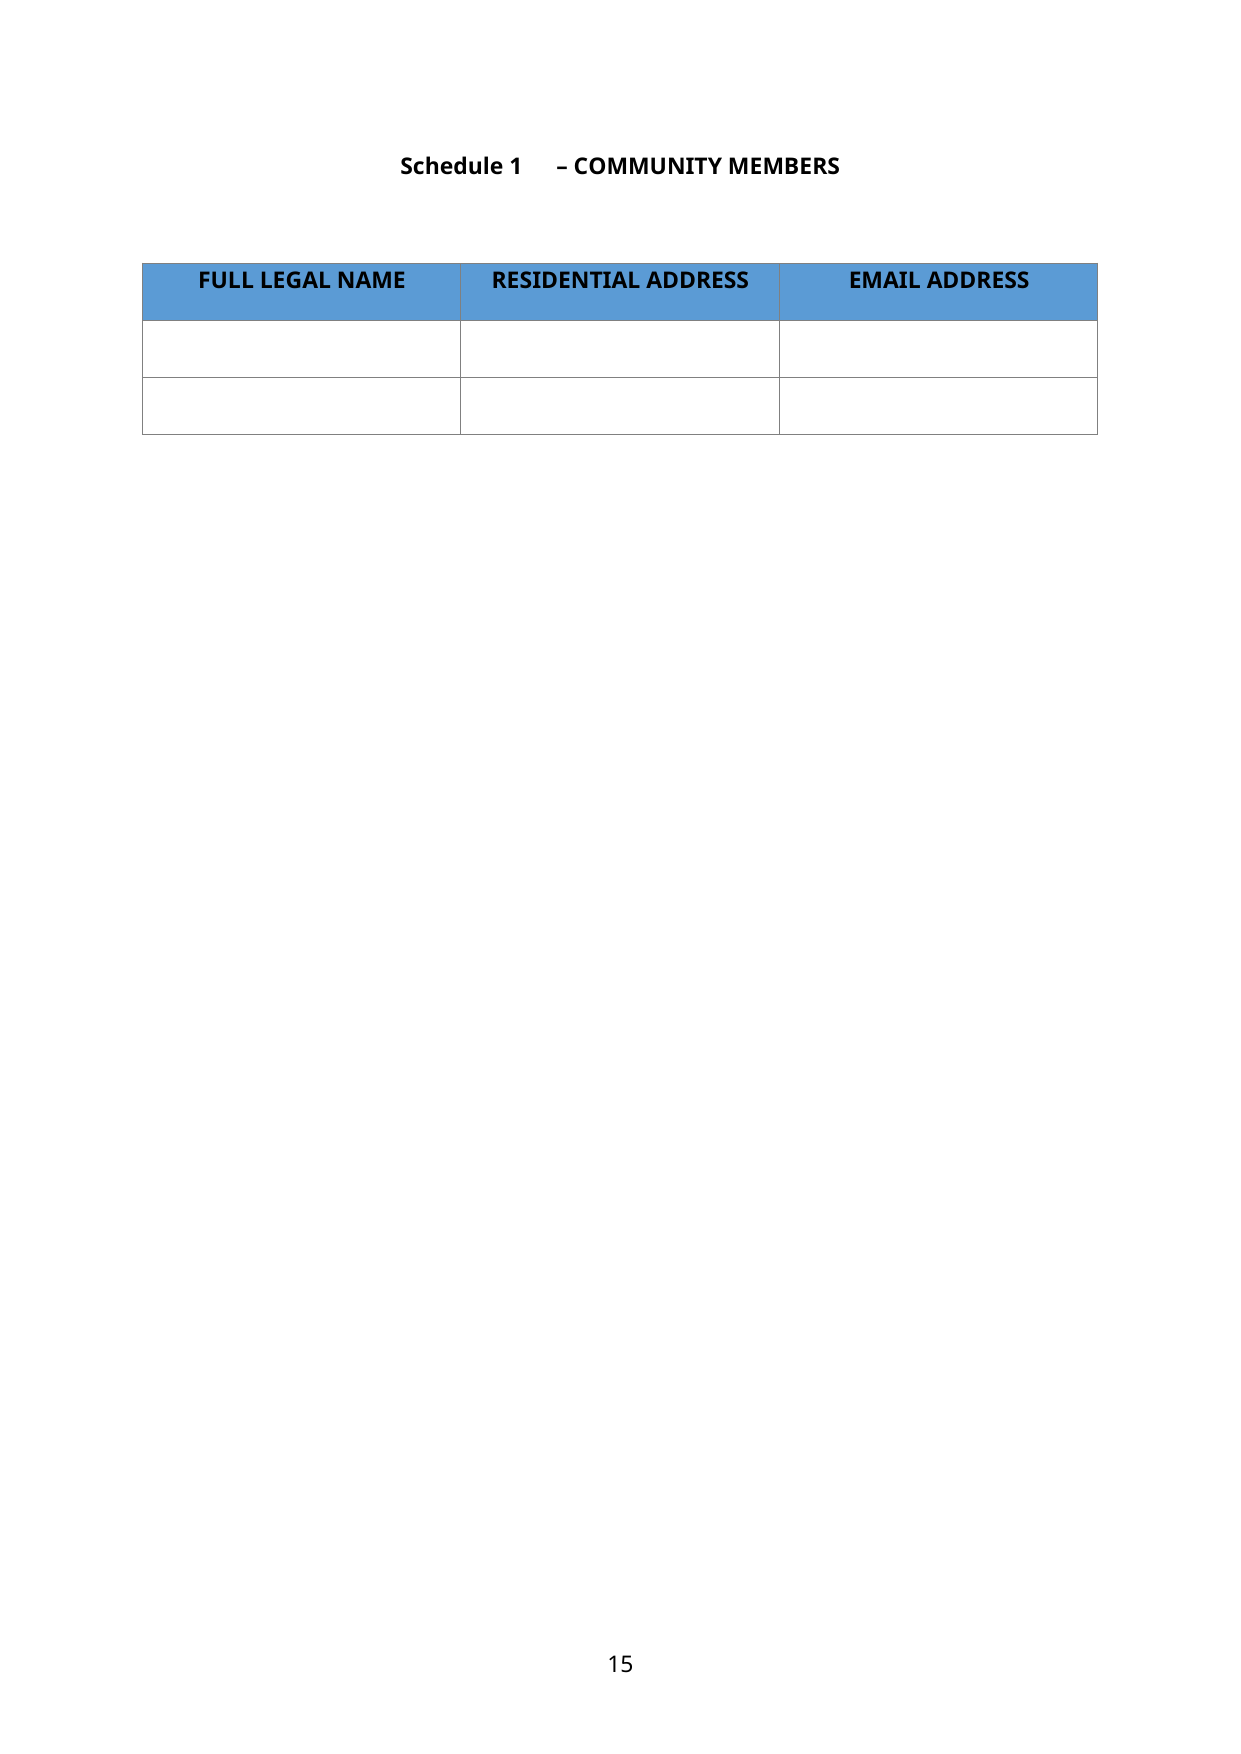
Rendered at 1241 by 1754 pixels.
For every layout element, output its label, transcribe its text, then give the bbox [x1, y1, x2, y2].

table_cell [143, 378, 460, 434]
table_cell [143, 321, 460, 377]
table_header EMAIL ADDRESS [780, 264, 1097, 320]
table_cell [461, 321, 779, 377]
list – COMMUNITY MEMBERS [150, 150, 1090, 181]
table_header RESIDENTIAL ADDRESS [461, 264, 779, 320]
table_cell [461, 378, 779, 434]
table_header FULL LEGAL NAME [143, 264, 460, 320]
table_cell [780, 321, 1097, 377]
table_cell [780, 378, 1097, 434]
